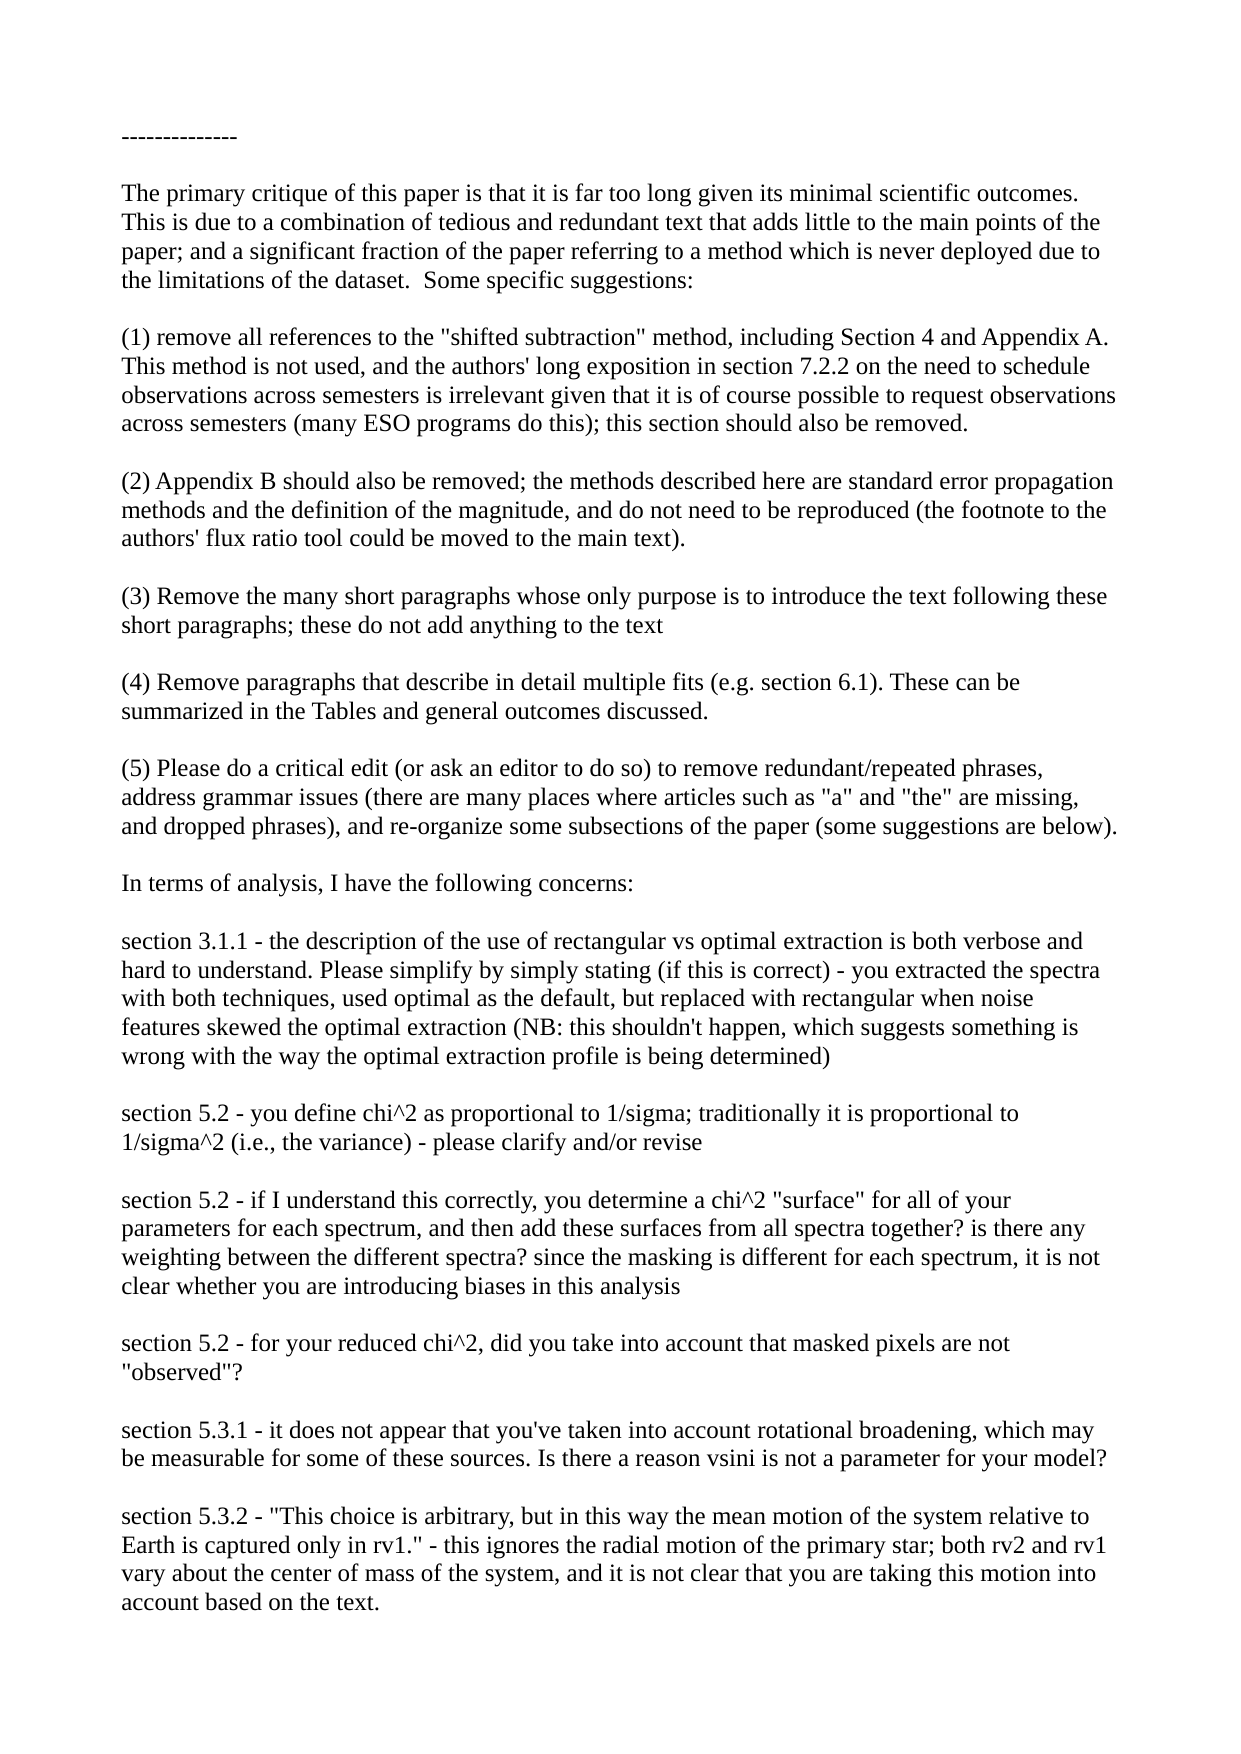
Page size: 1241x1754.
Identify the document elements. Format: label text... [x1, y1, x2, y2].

table_header -------------- The primary critique of this paper is that it is far too long given its minimal scientific outcomes. This is due to a combination of tedious and redundant text that adds little to the main points of the paper; and a significant fraction of the paper referring to a method which is never deployed due to the limitations of the dataset. Some specific suggestions: (1) remove all references to the "shifted subtraction" method, including Section 4 and Appendix A. This method is not used, and the authors' long exposition in section 7.2.2 on the need to schedule observations across semesters is irrelevant given that it is of course possible to request observations across semesters (many ESO programs do this); this section should also be removed. (2) Appendix B should also be removed; the methods described here are standard error propagation methods and the definition of the magnitude, and do not need to be reproduced (the footnote to the authors' flux ratio tool could be moved to the main text). (3) Remove the many short paragraphs whose only purpose is to introduce the text following these short paragraphs; these do not add anything to the text (4) Remove paragraphs that describe in detail multiple fits (e.g. section 6.1). These can be summarized in the Tables and general outcomes discussed. (5) Please do a critical edit (or ask an editor to do so) to remove redundant/repeated phrases, address grammar issues (there are many places where articles such as "a" and "the" are missing, and dropped phrases), and re-organize some subsections of the paper (some suggestions are below). In terms of analysis, I have the following concerns: section 3.1.1 - the description of the use of rectangular vs optimal extraction is both verbose and hard to understand. Please simplify by simply stating (if this is correct) - you extracted the spectra with both techniques, used optimal as the default, but replaced with rectangular when noise features skewed the optimal extraction (NB: this shouldn't happen, which suggests something is wrong with the way the optimal extraction profile is being determined) section 5.2 - you define chi^2 as proportional to 1/sigma; traditionally it is proportional to 1/sigma^2 (i.e., the variance) - please clarify and/or revise section 5.2 - if I understand this correctly, you determine a chi^2 "surface" for all of your parameters for each spectrum, and then add these surfaces from all spectra together? is there any weighting between the different spectra? since the masking is different for each spectrum, it is not clear whether you are introducing biases in this analysis section 5.2 - for your reduced chi^2, did you take into account that masked pixels are not "observed"? section 5.3.1 - it does not appear that you've taken into account rotational broadening, which may be measurable for some of these sources. Is there a reason vsini is not a parameter for your model? section 5.3.2 - "This choice is arbitrary, but in this way the mean motion of the system relative to Earth is captured only in rv1." - this ignores the radial motion of the primary star; both rv2 and rv1 vary about the center of mass of the system, and it is not clear that you are taking this motion into account based on the text. [118, 118, 1122, 1619]
